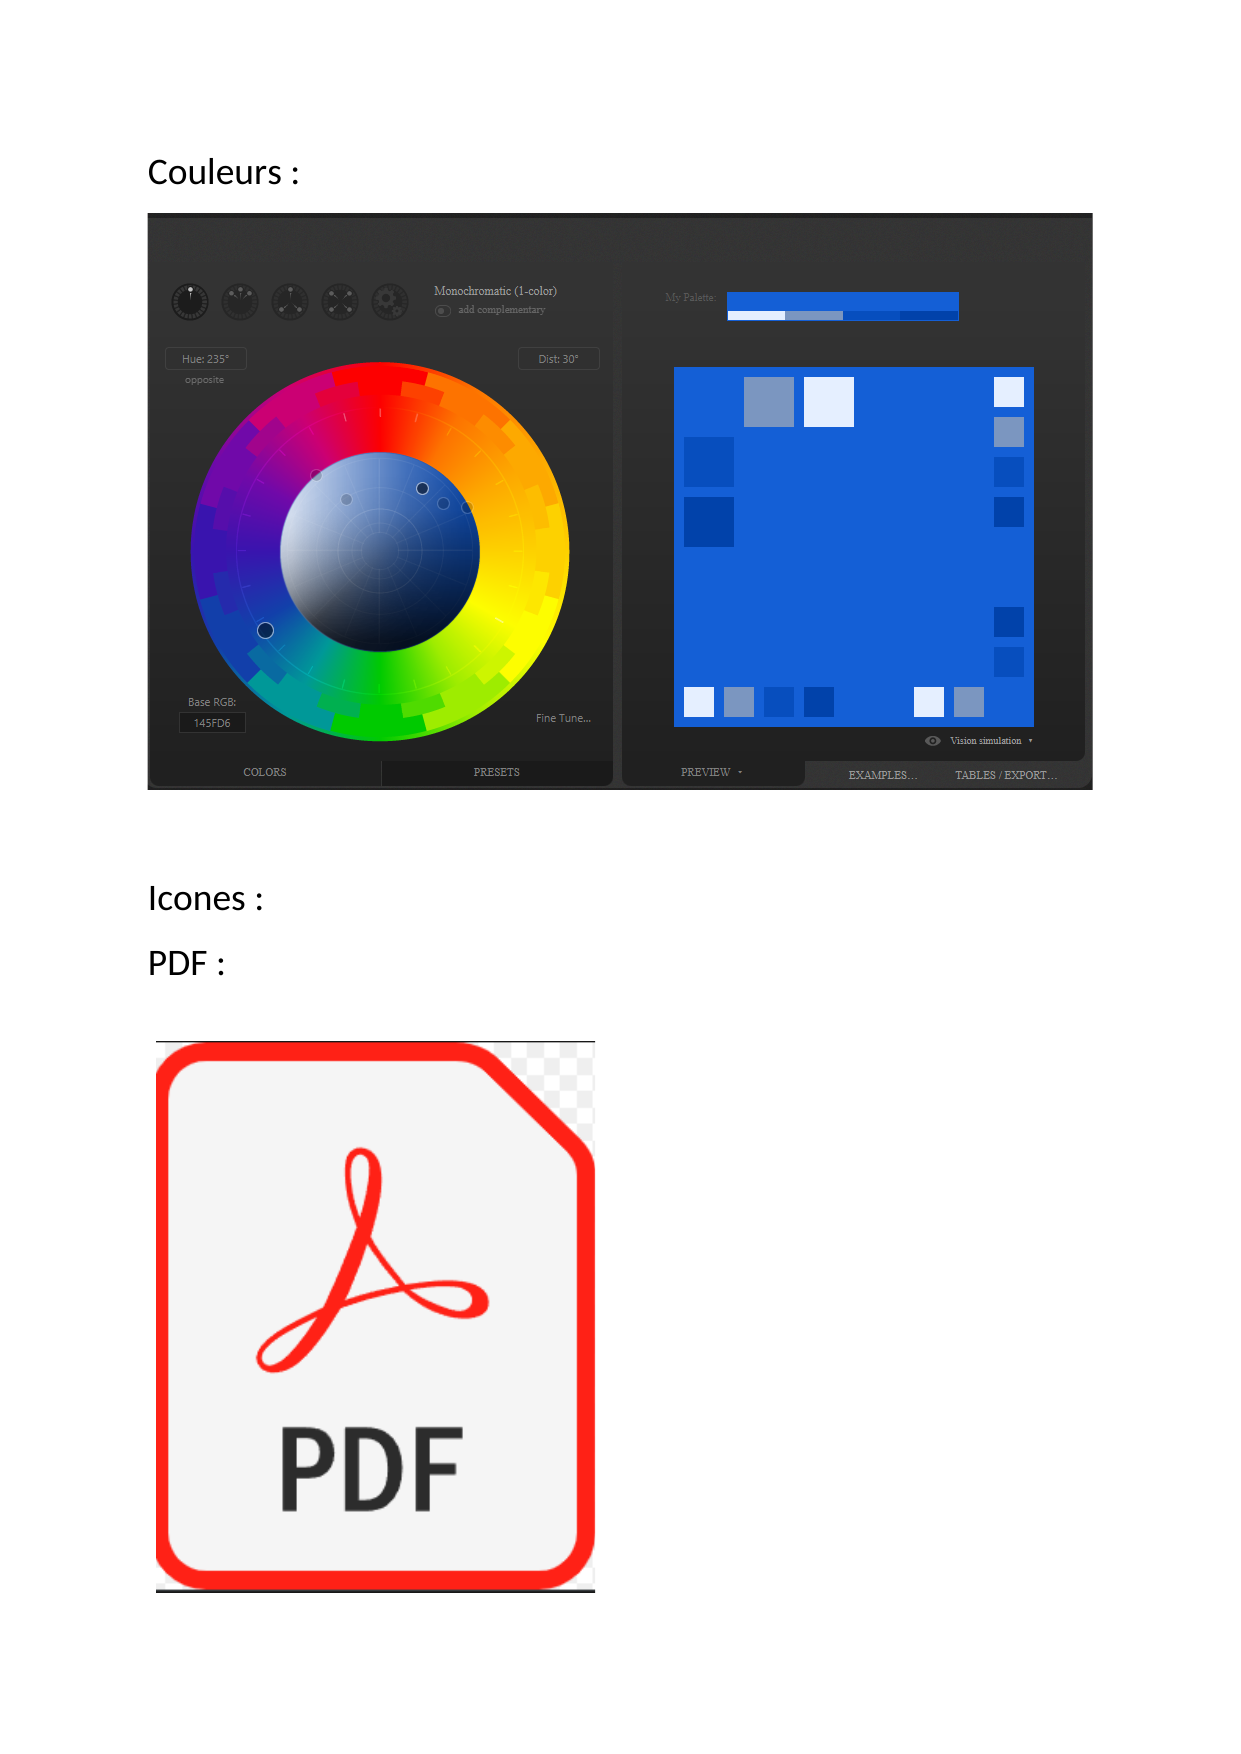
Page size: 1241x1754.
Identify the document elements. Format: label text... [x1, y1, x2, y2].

text Couleurs : [148, 148, 1093, 193]
text PDF : [148, 939, 1093, 985]
text Icones : [148, 873, 1093, 919]
